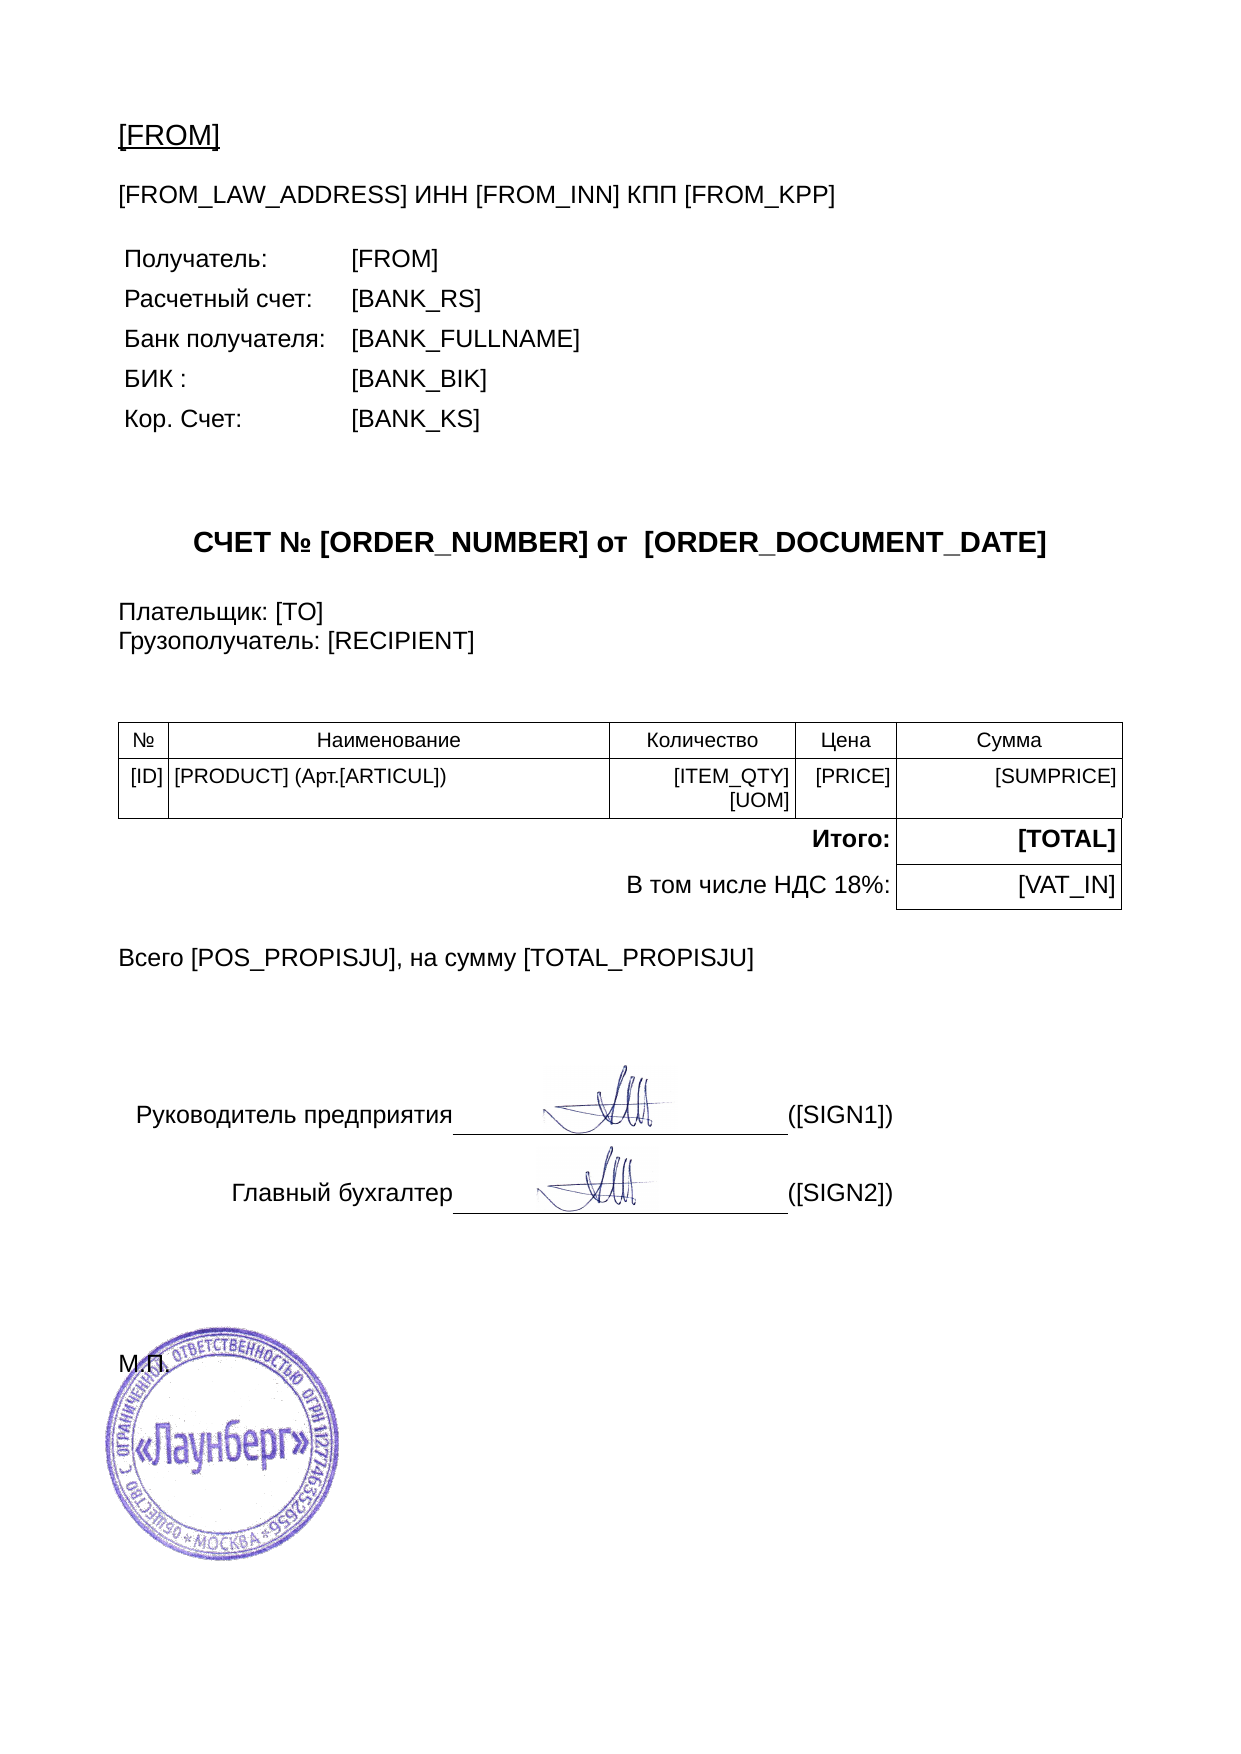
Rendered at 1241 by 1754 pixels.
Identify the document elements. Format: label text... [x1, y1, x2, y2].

table_cell [118, 1134, 453, 1172]
text Плательщик: [TO] [118, 597, 1122, 626]
text М.П. [339, 1349, 1122, 1378]
table_header [FROM] [345, 238, 1122, 278]
table_cell [ID] [119, 759, 168, 818]
table_cell [788, 1134, 1122, 1172]
table_cell [118, 864, 542, 909]
table_cell [660, 1172, 787, 1212]
table_cell [BANK_RS] [345, 278, 1122, 318]
table_header Итого: [542, 819, 896, 864]
table_cell Расчетный счет: [118, 278, 345, 318]
picture [536, 1146, 660, 1212]
table_header Сумма [897, 723, 1122, 758]
text [FROM_LAW_ADDRESS] ИНН [FROM_INN] КПП [FROM_KPP] [118, 180, 1122, 209]
table_header № [119, 723, 168, 758]
picture [542, 1065, 678, 1134]
table_cell [453, 1172, 536, 1212]
text [FROM] [118, 118, 1122, 152]
table_cell [SUMPRICE] [897, 759, 1122, 818]
text Грузополучатель: [RECIPIENT] [118, 626, 1122, 655]
table_cell [PRODUCT] (Арт.[ARTICUL]) [169, 759, 609, 818]
table_header [TOTAL] [897, 819, 1121, 864]
table_cell Главный бухгалтер [118, 1172, 453, 1212]
table_cell [BANK_KS] [345, 399, 1122, 439]
table_header Наименование [169, 723, 609, 758]
table_cell БИК : [118, 359, 345, 399]
table_cell [PRICE] [796, 759, 896, 818]
table_cell ([SIGN2]) [788, 1172, 1122, 1212]
table_header Получатель: [118, 238, 345, 278]
table_header Цена [796, 723, 896, 758]
picture [104, 1326, 339, 1561]
text Всего [POS_PROPISJU], на сумму [TOTAL_PROPISJU] [118, 943, 1122, 972]
table_header [118, 819, 542, 864]
table_header Руководитель предприятия [118, 1094, 453, 1134]
table_cell Кор. Счет: [118, 399, 345, 439]
table_cell [BANK_FULLNAME] [345, 318, 1122, 358]
table_cell [453, 1135, 787, 1172]
table_cell [BANK_BIK] [345, 359, 1122, 399]
table_cell В том числе НДС 18%: [542, 864, 896, 909]
table_cell [VAT_IN] [897, 865, 1121, 909]
table_header [678, 1094, 787, 1134]
text СЧЕТ № [ORDER_NUMBER] от [ORDER_DOCUMENT_DATE] [118, 525, 1122, 559]
table_cell Банк получателя: [118, 318, 345, 358]
table_header [453, 1094, 542, 1134]
table_header Количество [610, 723, 795, 758]
table_cell [ITEM_QTY] [UOM] [610, 759, 795, 818]
table_header ([SIGN1]) [788, 1094, 1122, 1134]
